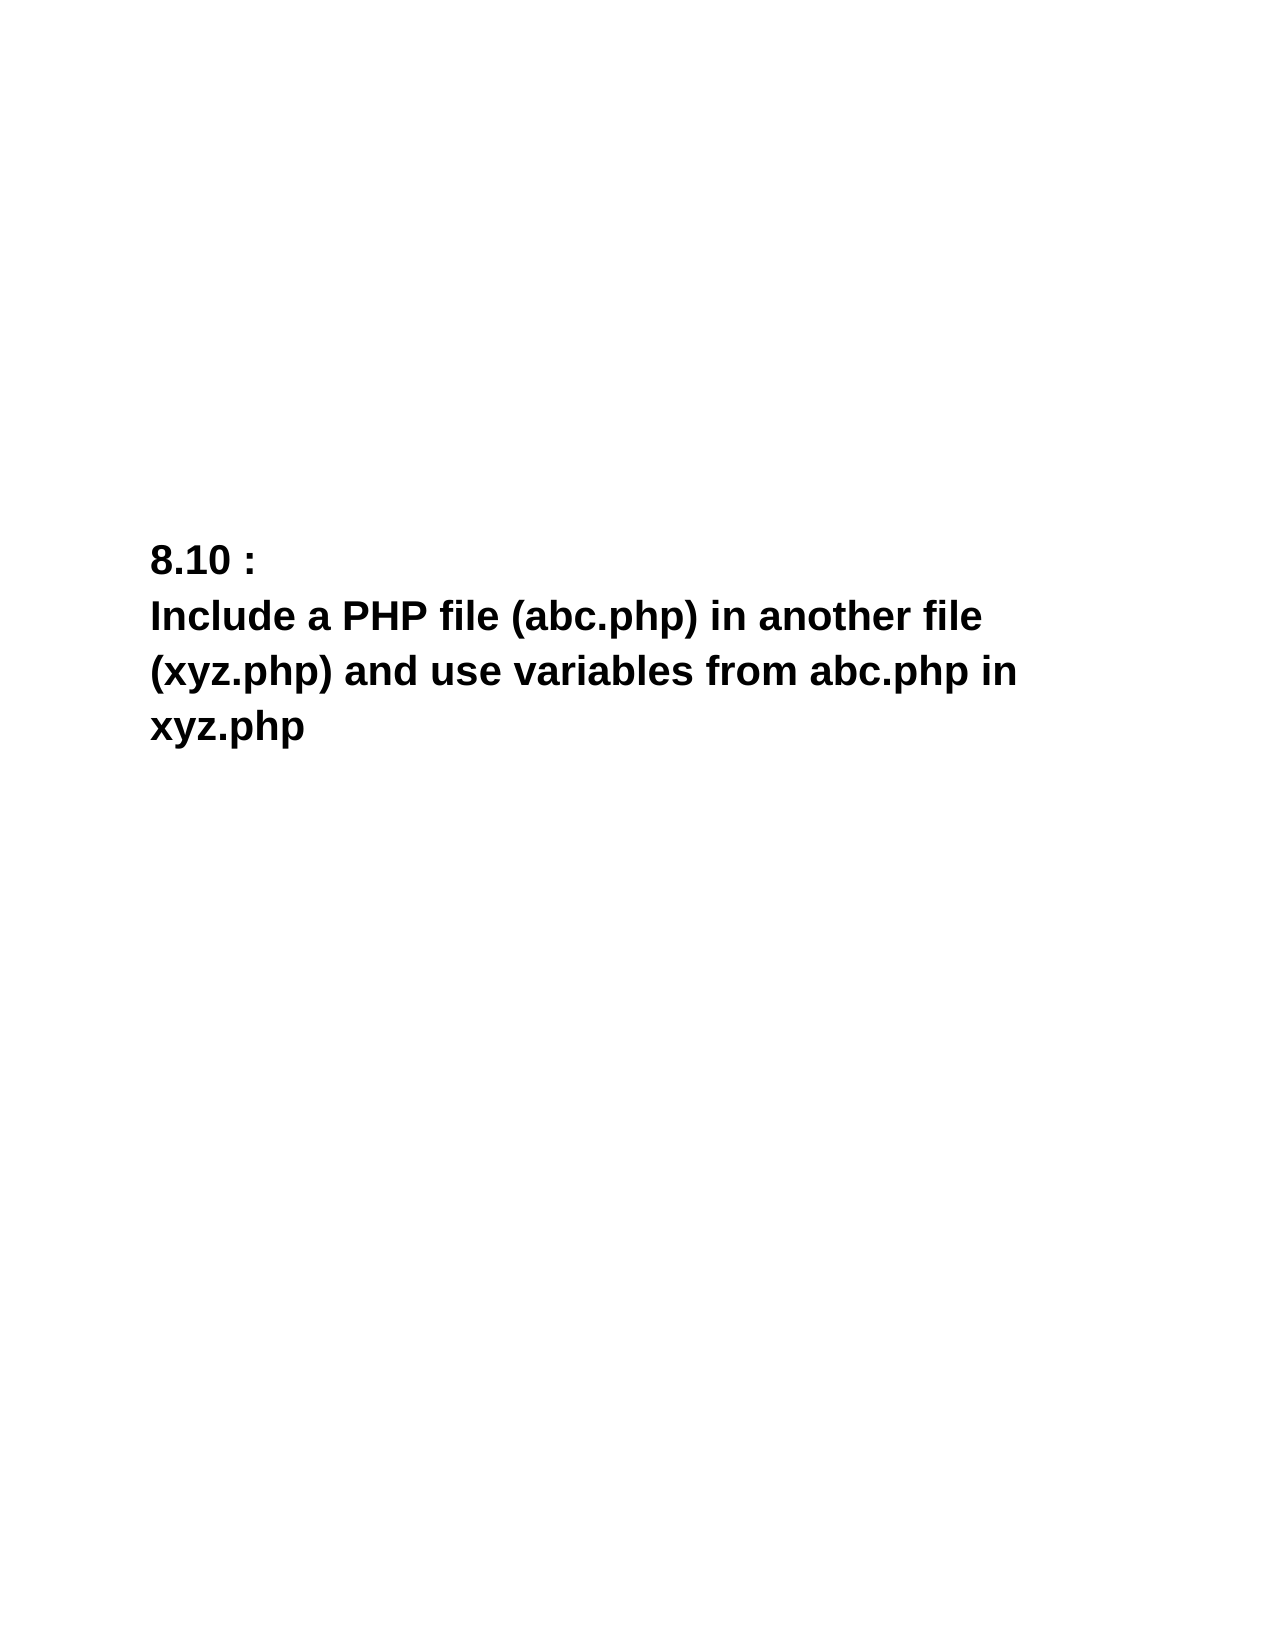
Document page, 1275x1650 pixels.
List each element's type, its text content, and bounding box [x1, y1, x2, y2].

text 8.10 : [150, 536, 1125, 584]
text Include a PHP file (abc.php) in another file (xyz.php) and use variables from abc.php in xyz.php [150, 591, 1125, 749]
